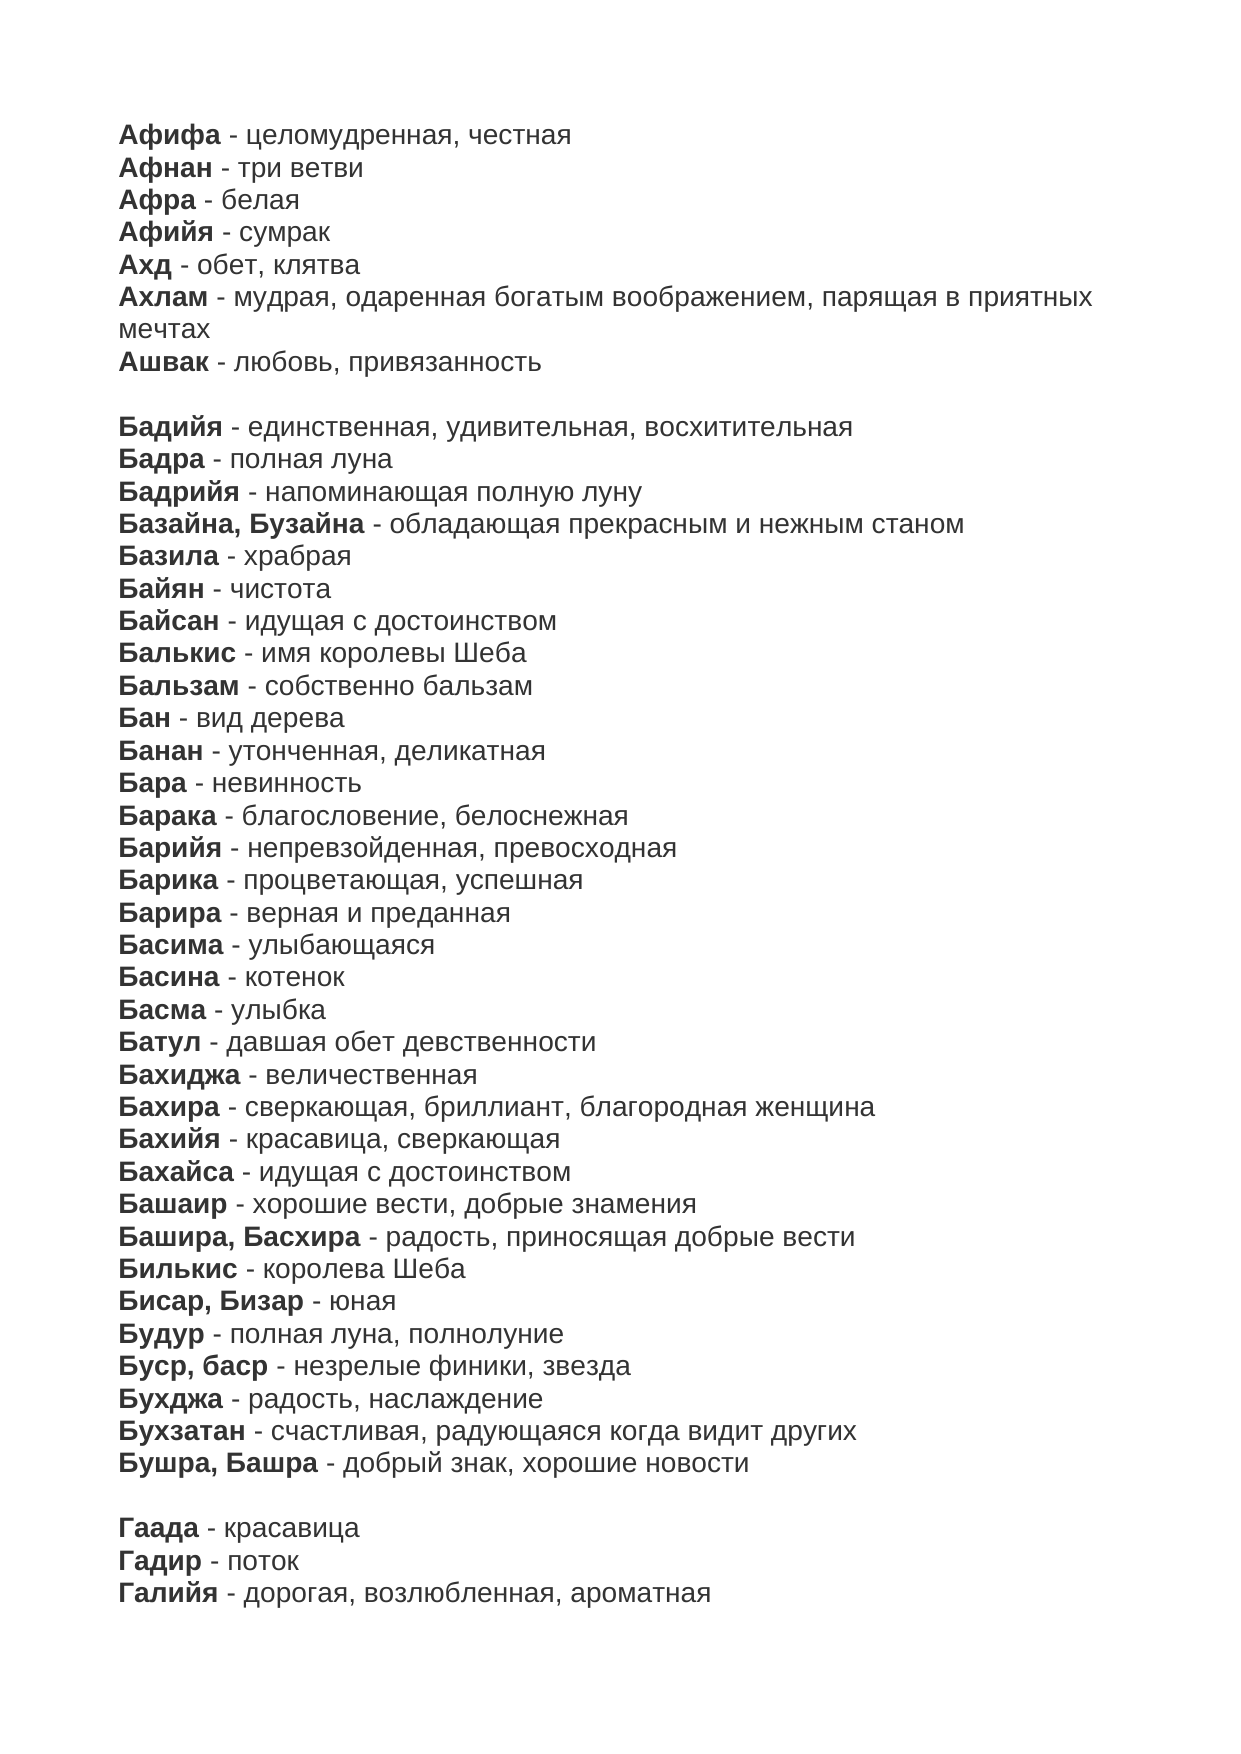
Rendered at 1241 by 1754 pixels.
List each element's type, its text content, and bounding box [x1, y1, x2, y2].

text Афифа - целомудренная, честная Афнан - три ветви Афра - белая Афийя - сумрак Ахд - обет, клятва Ахлам - мудрая, одаренная богатым воображением, парящая в приятных мечтах Ашвак - любовь, привязанность Бадийя - единственная, удивительная, восхитительная Бадра - полная луна Бадрийя - напоминающая полную луну Базайна, Бузайна - обладающая прекрасным и нежным станом Базила - храбрая Байян - чистота Байсан - идущая с достоинством Балькис - имя королевы Шеба Бальзам - собственно бальзам Бан - вид дерева Банан - утонченная, деликатная Бара - невинность Барака - благословение, белоснежная Барийя - непревзойденная, превосходная Барика - процветающая, успешная Барира - верная и преданная Басима - улыбающаяся Басина - котенок Басма - улыбка Батул - давшая обет девственности Бахиджа - величественная Бахира - сверкающая, бриллиант, благородная женщина Бахийя - красавица, сверкающая Бахайса - идущая с достоинством Башаир - хорошие вести, добрые знамения Башира, Басхира - радость, приносящая добрые вести Билькис - королева Шеба Бисар, Бизар - юная Будур - полная луна, полнолуние Буср, баср - незрелые финики, звезда Бухджа - радость, наслаждение Бухзатан - счастливая, радующаяся когда видит других Бушра, Башра - добрый знак, хорошие новости Гаада - красавица Гадир - поток Галийя - дорогая, возлюбленная, ароматная [118, 118, 1122, 1608]
